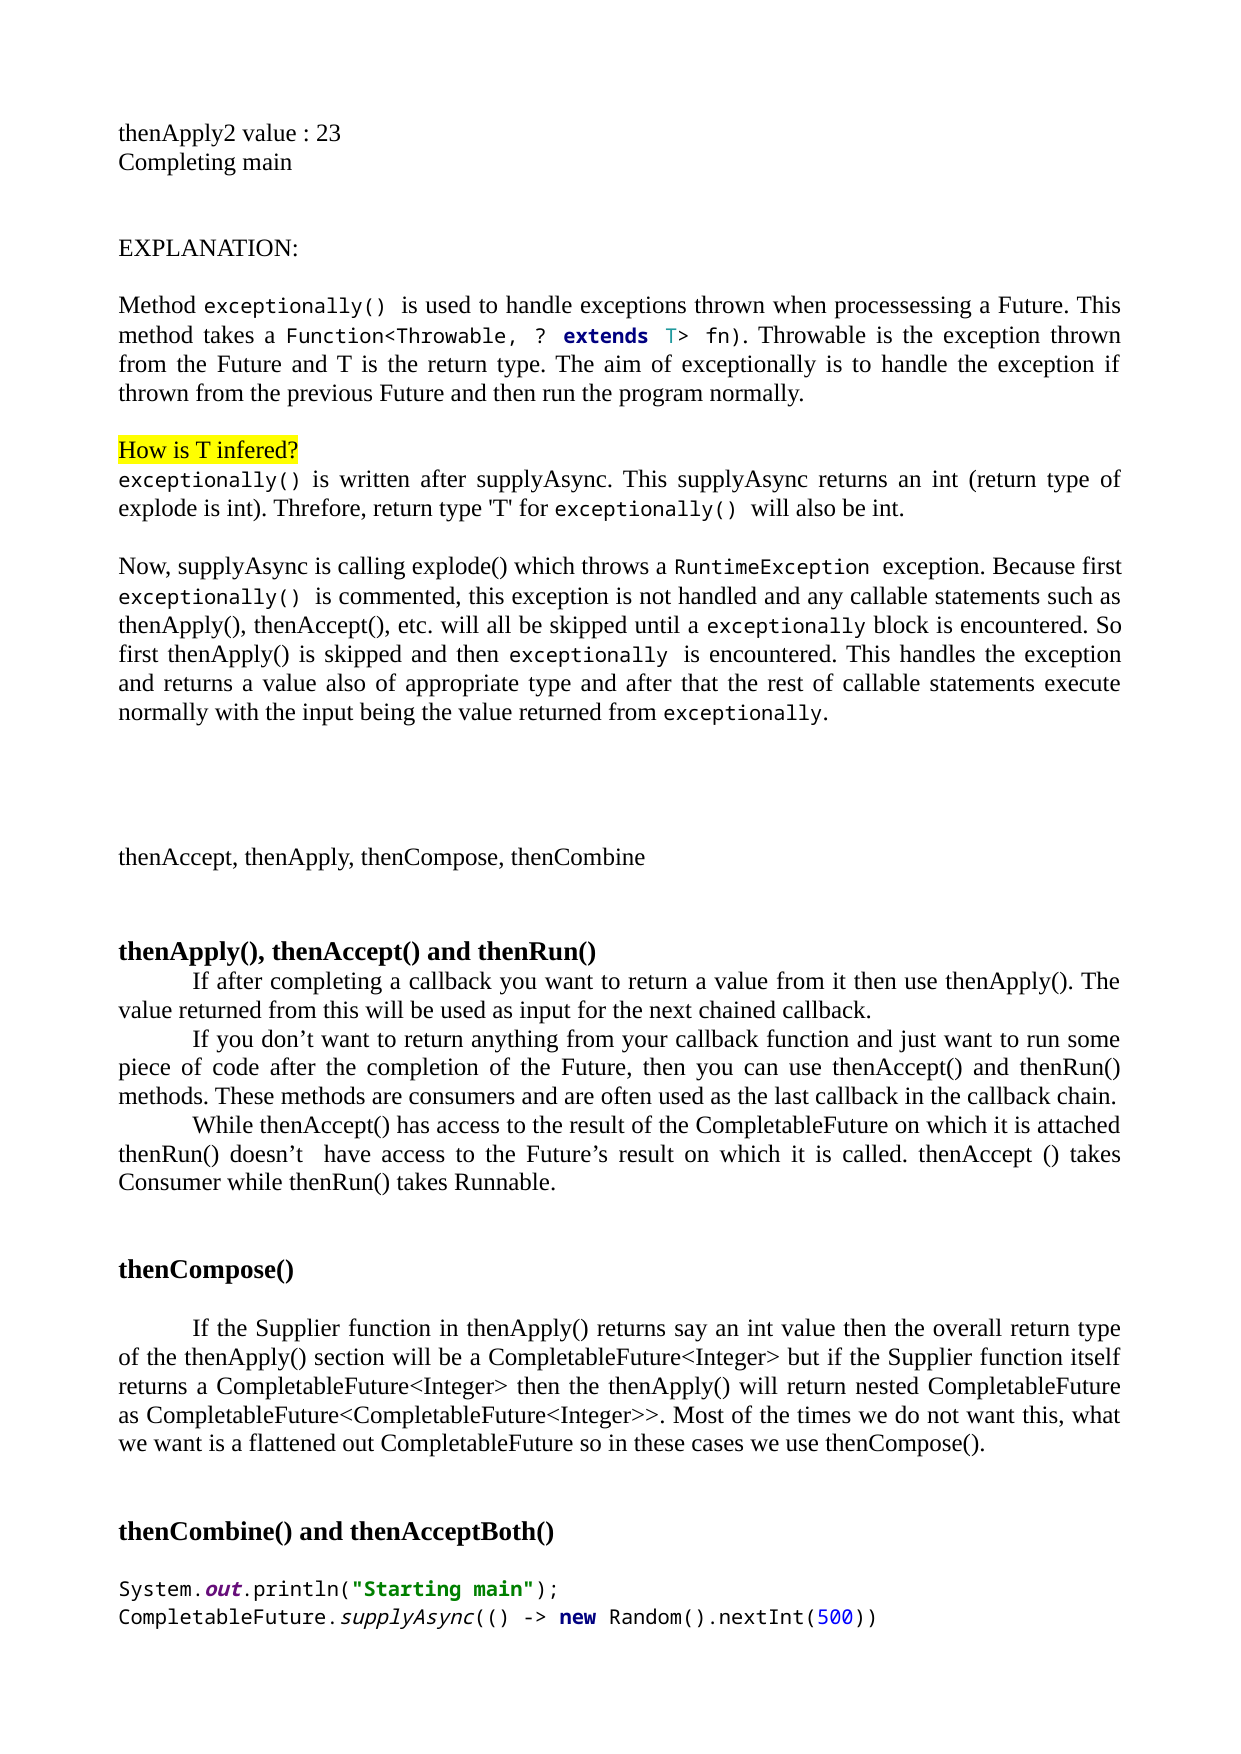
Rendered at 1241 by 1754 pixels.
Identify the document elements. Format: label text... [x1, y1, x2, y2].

text thenCompose() [118, 1254, 1122, 1285]
text System.out.println("Starting main"); [118, 1575, 1122, 1602]
text exceptionally() is written after supplyAsync. This supplyAsync returns an int (return type of explode is int). Threfore, return type 'T' for exceptionally() will also be int. [118, 464, 1122, 523]
text thenCombine() and thenAcceptBoth() [118, 1515, 1122, 1546]
text How is T infered? [118, 435, 1122, 464]
text If after completing a callback you want to return a value from it then use thenApply(). The value returned from this will be used as input for the next chained callback. [118, 966, 1122, 1024]
text If you don’t want to return anything from your callback function and just want to run some piece of code after the completion of the Future, then you can use thenAccept() and thenRun() methods. These methods are consumers and are often used as the last callback in the callback chain. [118, 1024, 1122, 1110]
text Completing main [118, 147, 1122, 176]
text CompletableFuture.supplyAsync(() -> new Random().nextInt(500)) [118, 1602, 1122, 1630]
text If the Supplier function in thenApply() returns say an int value then the overall return type of the thenApply() section will be a CompletableFuture<Integer> but if the Supplier function itself returns a CompletableFuture<Integer> then the thenApply() will return nested CompletableFuture as CompletableFuture<CompletableFuture<Integer>>. Most of the times we do not want this, what we want is a flattened out CompletableFuture so in these cases we use thenCompose(). [118, 1313, 1122, 1457]
text thenApply2 value : 23 [118, 118, 1122, 147]
text Now, supplyAsync is calling explode() which throws a RuntimeException exception. Because first exceptionally() is commented, this exception is not handled and any callable statements such as thenApply(), thenAccept(), etc. will all be skipped until a exceptionally block is encountered. So first thenApply() is skipped and then exceptionally is encountered. This handles the exception and returns a value also of appropriate type and after that the rest of callable statements execute normally with the input being the value returned from exceptionally. [118, 551, 1122, 727]
text Method exceptionally() is used to handle exceptions thrown when processessing a Future. This method takes a Function<Throwable, ? extends T> fn). Throwable is the exception thrown from the Future and T is the return type. The aim of exceptionally is to handle the exception if thrown from the previous Future and then run the program normally. [118, 291, 1122, 407]
text EXPLANATION: [118, 233, 1122, 262]
text thenApply(), thenAccept() and thenRun() [118, 935, 1122, 966]
text While thenAccept() has access to the result of the CompletableFuture on which it is attached thenRun() doesn’t have access to the Future’s result on which it is called. thenAccept () takes Consumer while thenRun() takes Runnable. [118, 1110, 1122, 1196]
text thenAccept, thenApply, thenCompose, thenCombine [118, 842, 1122, 870]
